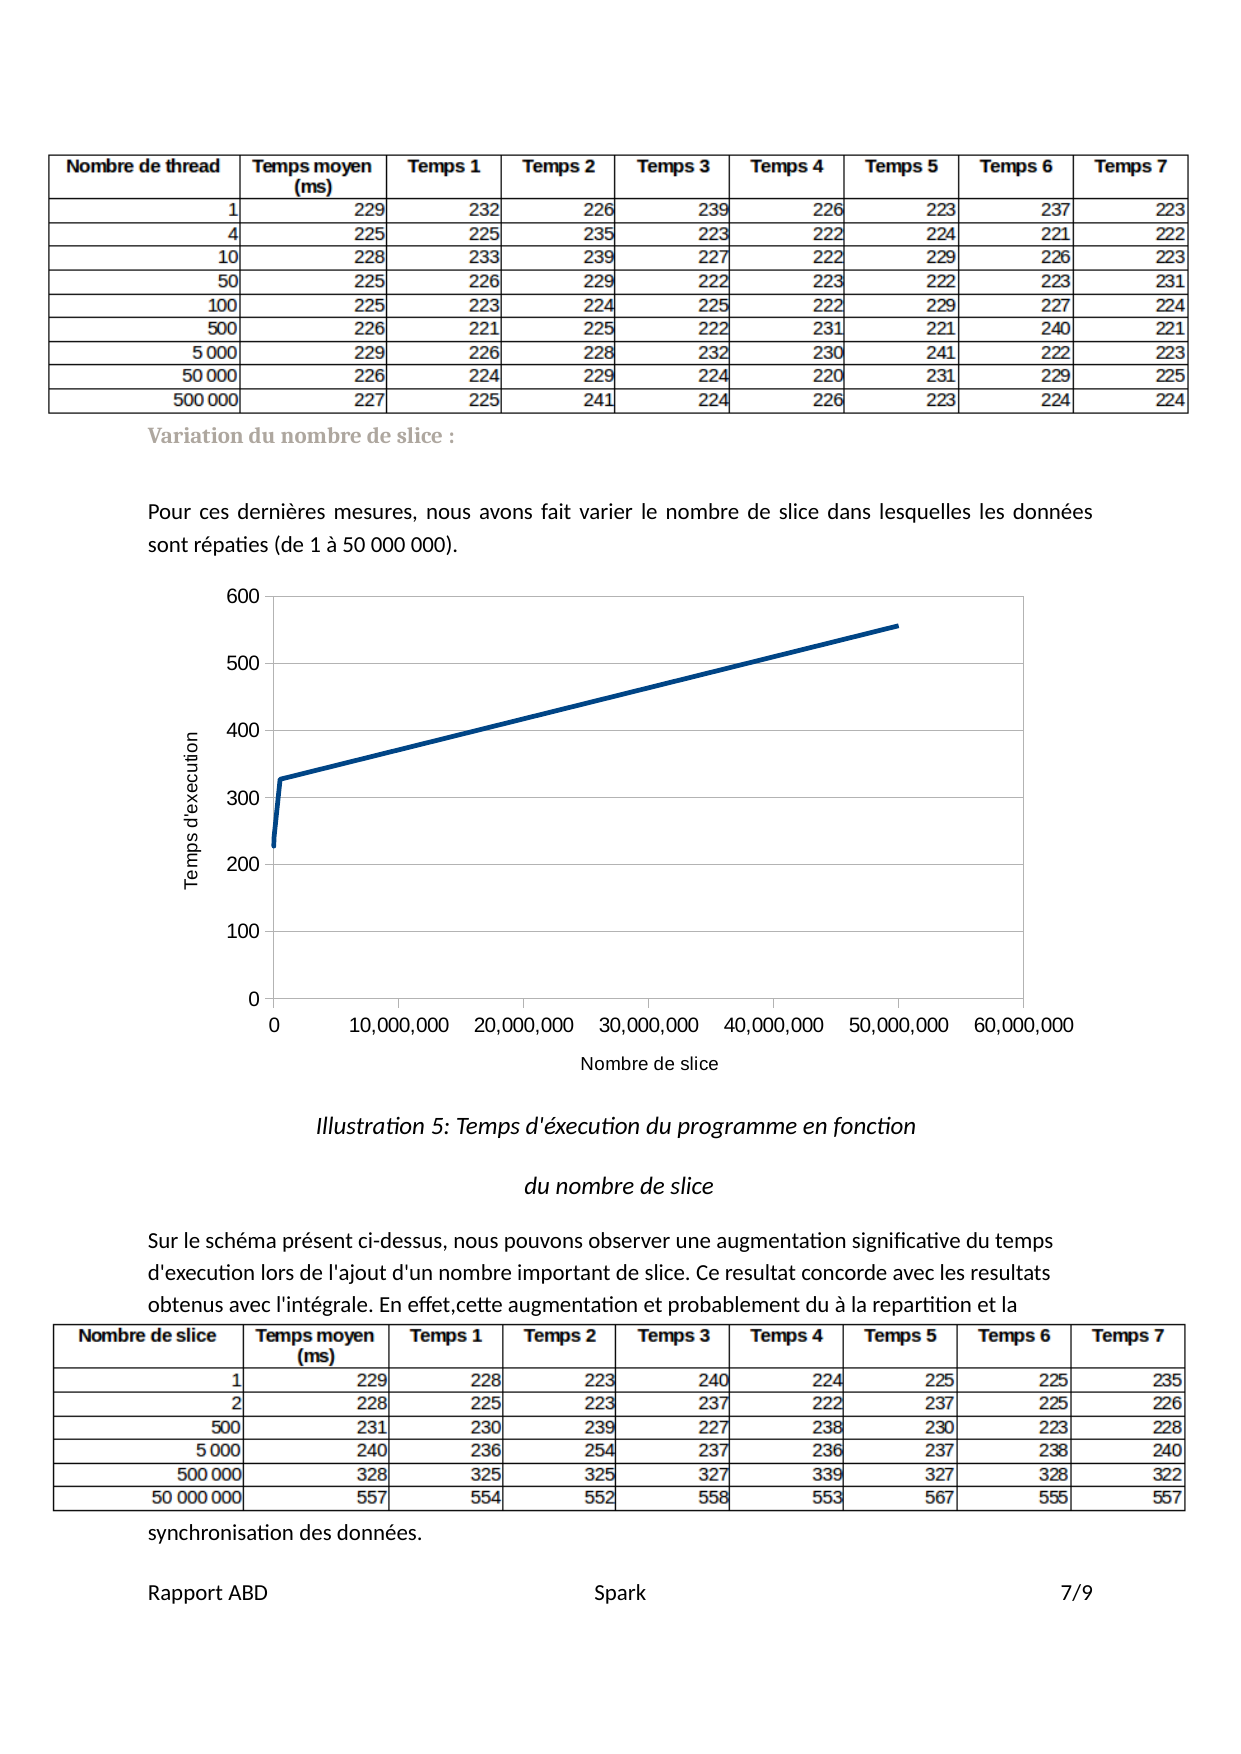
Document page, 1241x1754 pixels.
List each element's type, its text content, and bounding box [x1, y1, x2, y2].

text du nombre de slice [148, 1170, 1093, 1201]
subtitle [148, 1141, 1093, 1170]
text Illustration 5: Temps d'éxecution du programme en fonction [148, 1106, 1093, 1141]
text Pour ces dernières mesures, nous avons fait varier le nombre de slice dans lesquelles les données sont répaties (de 1 à 50 000 000). [148, 497, 1093, 558]
subtitle synchronisation des données. [148, 1519, 1093, 1546]
picture [42, 147, 1198, 419]
picture [48, 1319, 1192, 1519]
subtitle Variation du nombre de slice : [148, 419, 1093, 449]
subtitle Sur le schéma présent ci-dessus, nous pouvons observer une augmentation significative du temps d'execution lors de l'ajout d'un nombre important de slice. Ce resultat concorde avec les resultats obtenus avec l'intégrale. En effet,cette augmentation et probablement du à la repartition et la [148, 1201, 1093, 1319]
